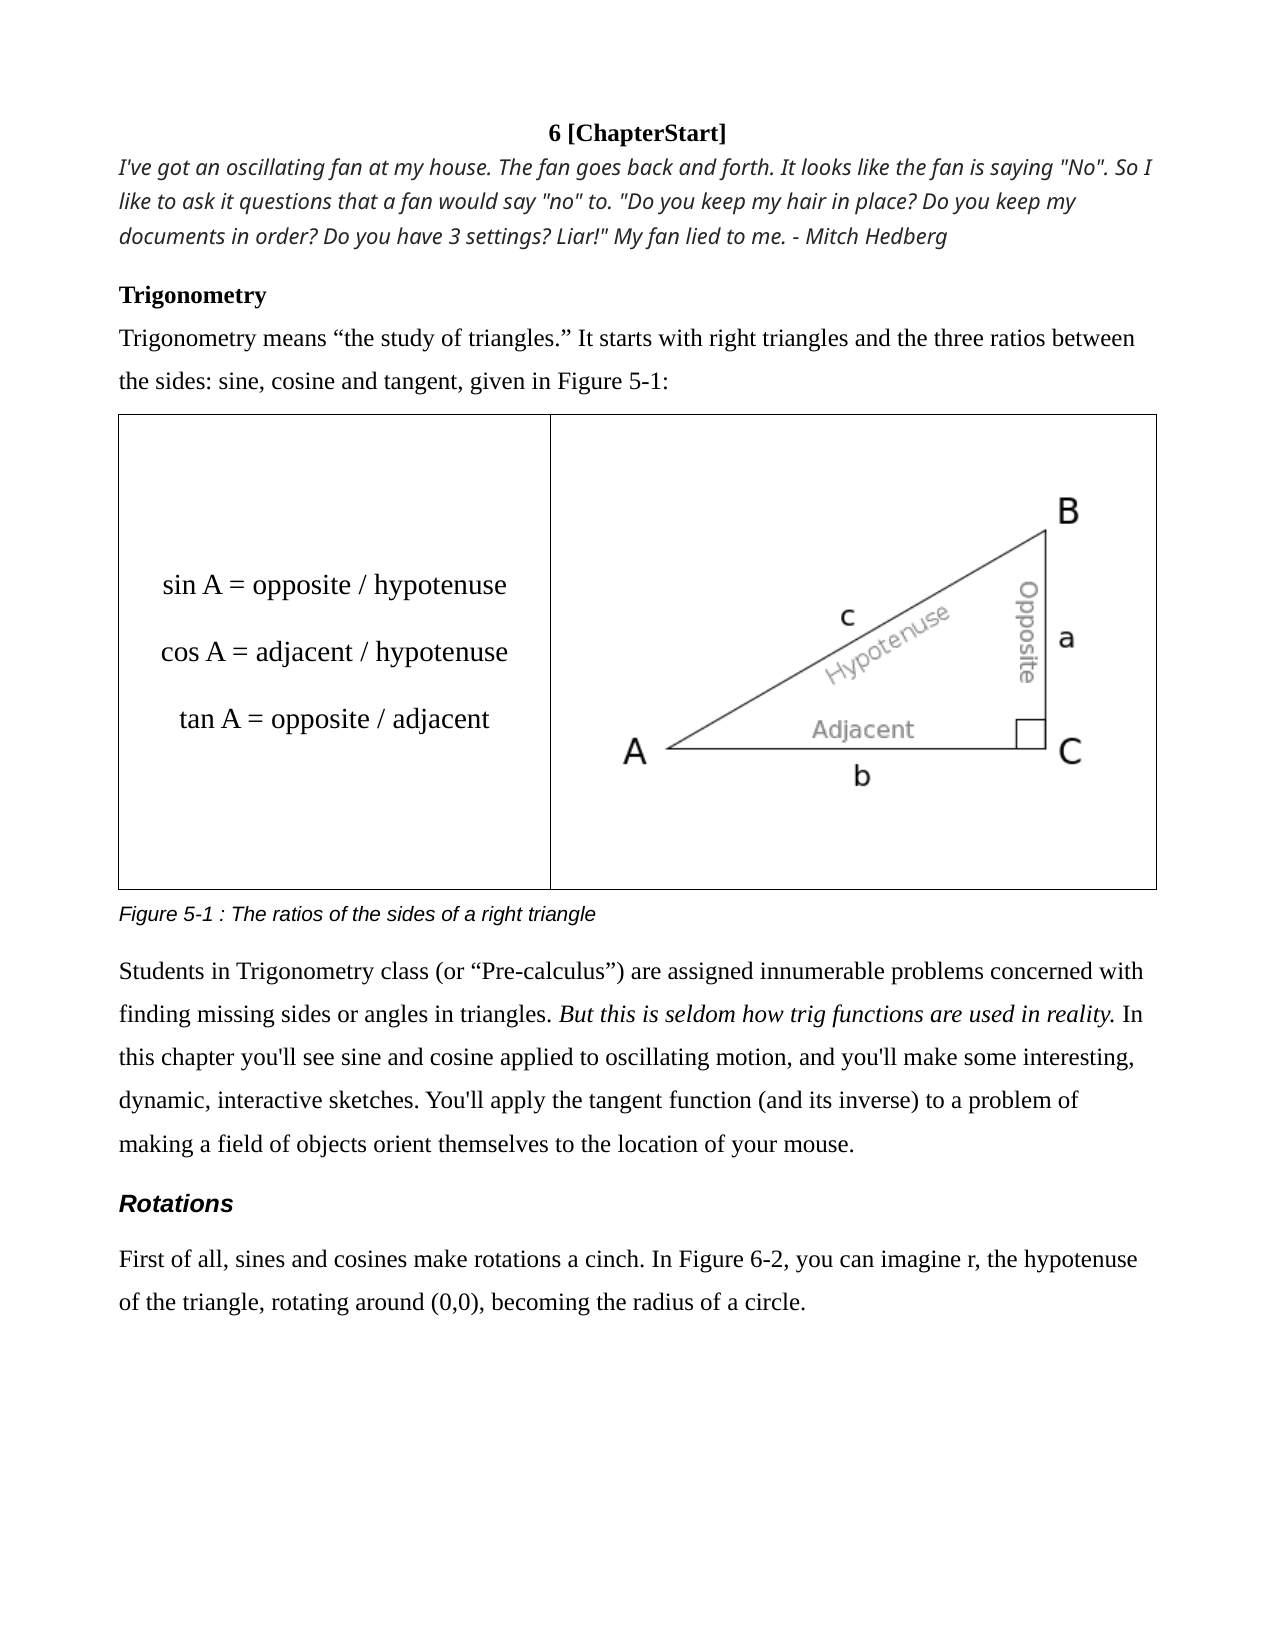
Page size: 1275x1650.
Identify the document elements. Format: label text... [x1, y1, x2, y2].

text Figure 5-1 : The ratios of the sides of a right triangle [118, 902, 1156, 926]
text Rotations [118, 1188, 1156, 1217]
picture [565, 422, 1147, 859]
table_header sin A = opposite / hypotenuse cos A = adjacent / hypotenuse tan A = opposite / adjacent [119, 415, 550, 888]
text Students in Trigonometry class (or “Pre-calculus”) are assigned innumerable problems concerned with finding missing sides or angles in triangles. But this is seldom how trig functions are used in reality. In this chapter you'll see sine and cosine applied to oscillating motion, and you'll make some interesting, dynamic, interactive sketches. You'll apply the tangent function (and its inverse) to a problem of making a field of objects orient themselves to the location of your mouse. [118, 956, 1156, 1157]
text 6 [ChapterStart] [118, 118, 1156, 147]
text First of all, sines and cosines make rotations a cinch. In Figure 6-2, you can imagine r, the hypotenuse of the triangle, rotating around (0,0), becoming the radius of a circle. [118, 1244, 1156, 1316]
table_header [551, 415, 1156, 888]
title Trigonometry [118, 280, 1156, 309]
text Trigonometry means “the study of triangles.” It starts with right triangles and the three ratios between the sides: sine, cosine and tangent, given in Figure 5-1: [118, 323, 1156, 395]
text I've got an oscillating fan at my house. The fan goes back and forth. It looks like the fan is saying "No". So I like to ask it questions that a fan would say "no" to. "Do you keep my hair in place? Do you keep my documents in order? Do you have 3 settings? Liar!" My fan lied to me. - Mitch Hedberg [118, 147, 1156, 250]
